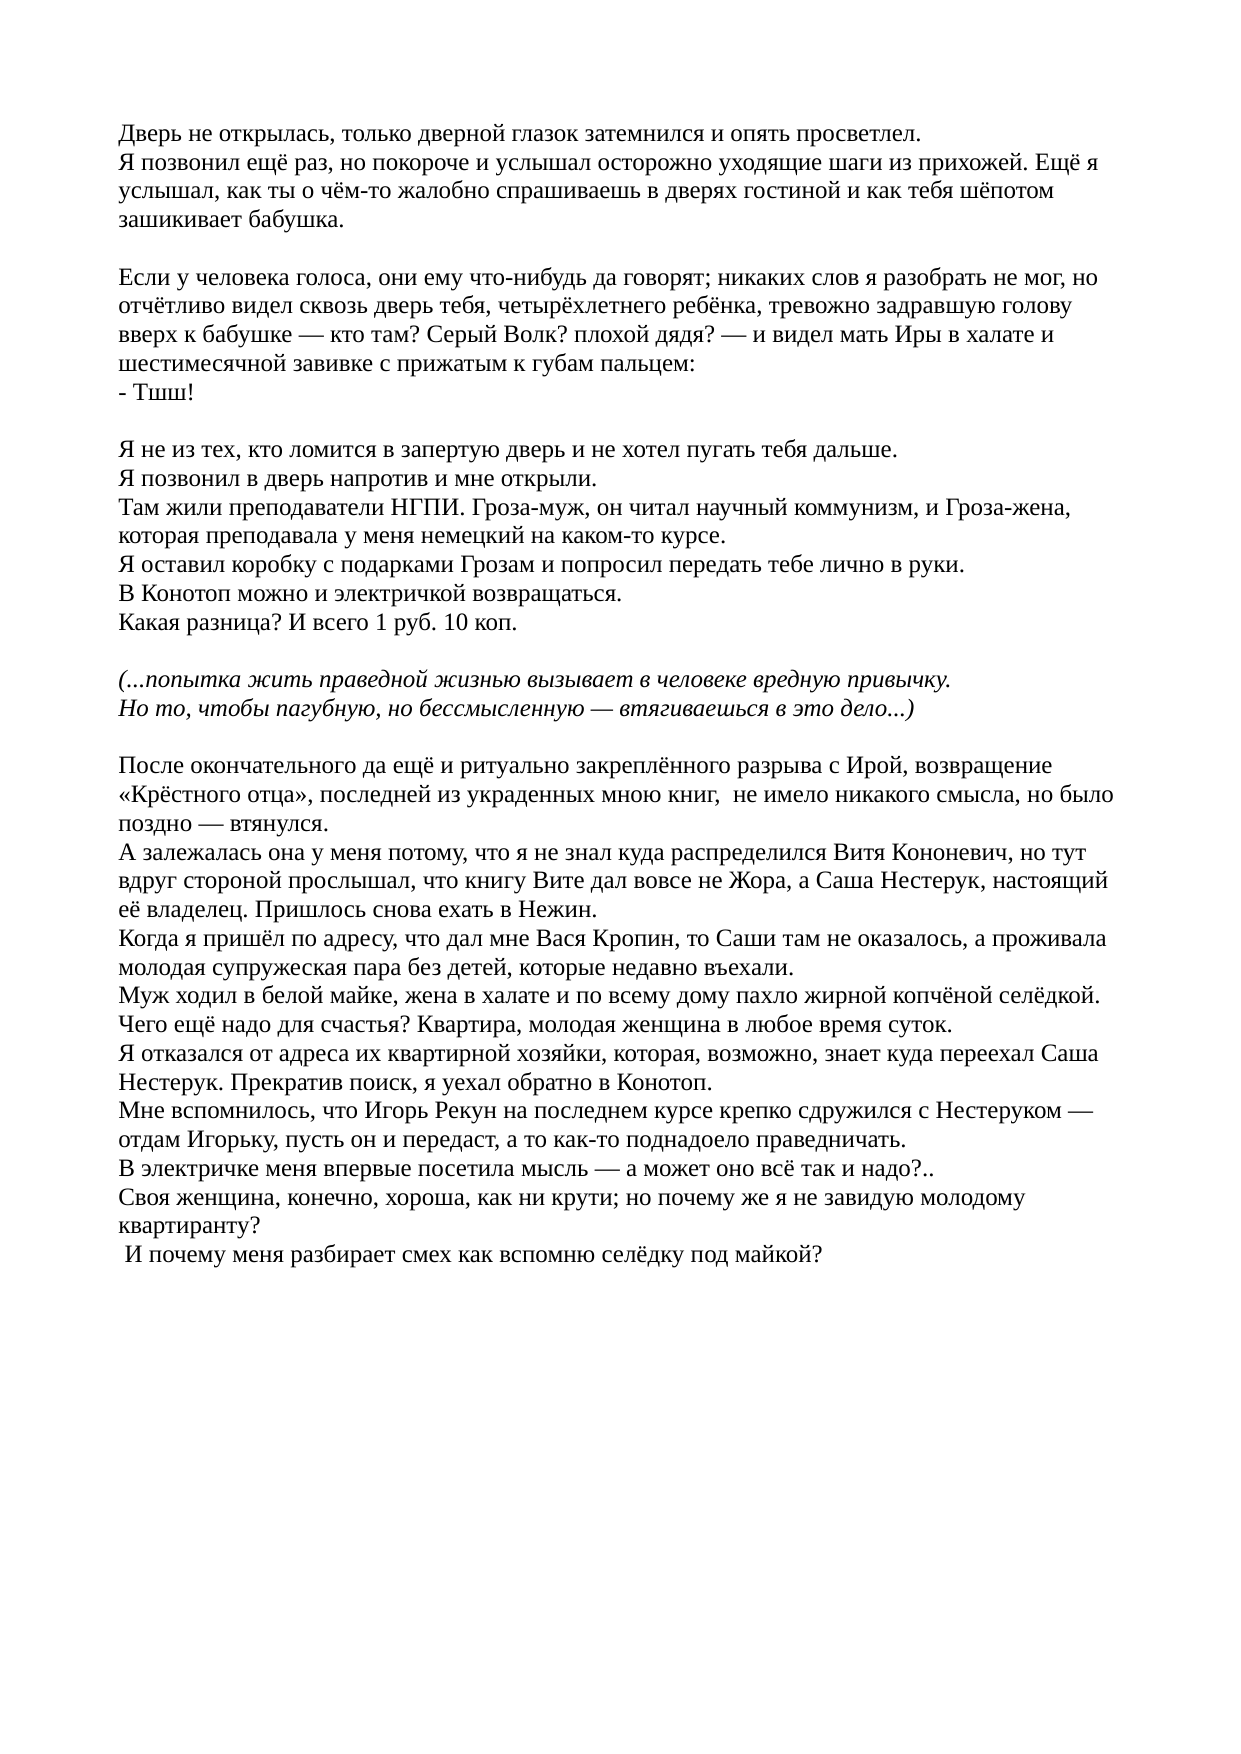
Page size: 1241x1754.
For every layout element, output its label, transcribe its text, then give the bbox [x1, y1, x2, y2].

text После окончательного да ещё и ритуально закреплённого разрыва с Ирой, возвращение «Крёстного отца», последней из украденных мною книг, не имело никакого смысла, но было поздно — втянулся. [118, 751, 1122, 837]
text Я позвонил ещё раз, но покороче и услышал осторожно уходящие шаги из прихожей. Ещё я услышал, как ты о чём-то жалобно спрашиваешь в дверях гостиной и как тебя шёпотом зашикивает бабушка. [118, 147, 1122, 233]
text И почему меня разбирает смех как вспомню селёдку под майкой? [118, 1239, 1122, 1268]
text - Тшш! [118, 377, 1122, 406]
text Я не из тех, кто ломится в запертую дверь и не хотел пугать тебя дальше. [118, 434, 1122, 463]
text Чего ещё надо для счастья? Квартира, молодая женщина в любое время суток. [118, 1009, 1122, 1038]
text Когда я пришёл по адресу, что дал мне Вася Кропин, то Саши там не оказалось, а проживала молодая супружеская пара без детей, которые недавно въехали. [118, 923, 1122, 981]
text Если у человека голоса, они ему что-нибудь да говорят; никаких слов я разобрать не мог, но отчётливо видел сквозь дверь тебя, четырёхлетнего ребёнка, тревожно задравшую голову вверх к бабушке — кто там? Серый Волк? плохой дядя? — и видел мать Иры в халате и шестимесячной завивке с прижатым к губам пальцем: [118, 262, 1122, 377]
text Муж ходил в белой майке, жена в халате и по всему дому пахло жирной копчёной селёдкой. [118, 981, 1122, 1009]
text А залежалась она у меня потому, что я не знал куда распределился Витя Кононевич, но тут вдруг стороной прослышал, что книгу Вите дал вовсе не Жора, а Саша Нестерук, настоящий её владелец. Пришлось снова ехать в Нежин. [118, 837, 1122, 923]
text Какая разница? И всего 1 руб. 10 коп. [118, 607, 1122, 636]
text (...попытка жить праведной жизнью вызывает в человеке вредную привычку. [118, 664, 1122, 693]
text Я отказался от адреса их квартирной хозяйки, которая, возможно, знает куда переехал Саша Нестерук. Прекратив поиск, я уехал обратно в Конотоп. [118, 1038, 1122, 1096]
text Дверь не открылась, только дверной глазок затемнился и опять просветлел. [118, 118, 1122, 147]
text Я оставил коробку с подарками Грозам и попросил передать тебе лично в руки. [118, 549, 1122, 578]
text Я позвонил в дверь напротив и мне открыли. [118, 463, 1122, 492]
text В Конотоп можно и электричкой возвращаться. [118, 578, 1122, 607]
text Своя женщина, конечно, хороша, как ни крути; но почему же я не завидую молодому квартиранту? [118, 1182, 1122, 1239]
text Но то, чтобы пагубную, но бессмысленную — втягиваешься в это дело...) [118, 693, 1122, 722]
text Мне вспомнилось, что Игорь Рекун на последнем курсе крепко сдружился с Нестеруком — отдам Игорьку, пусть он и передаст, а то как-то поднадоело праведничать. [118, 1096, 1122, 1153]
text В электричке меня впервые посетила мысль — а может оно всё так и надо?.. [118, 1153, 1122, 1182]
text Там жили преподаватели НГПИ. Гроза-муж, он читал научный коммунизм, и Гроза-жена, которая преподавала у меня немецкий на каком-то курсе. [118, 492, 1122, 549]
